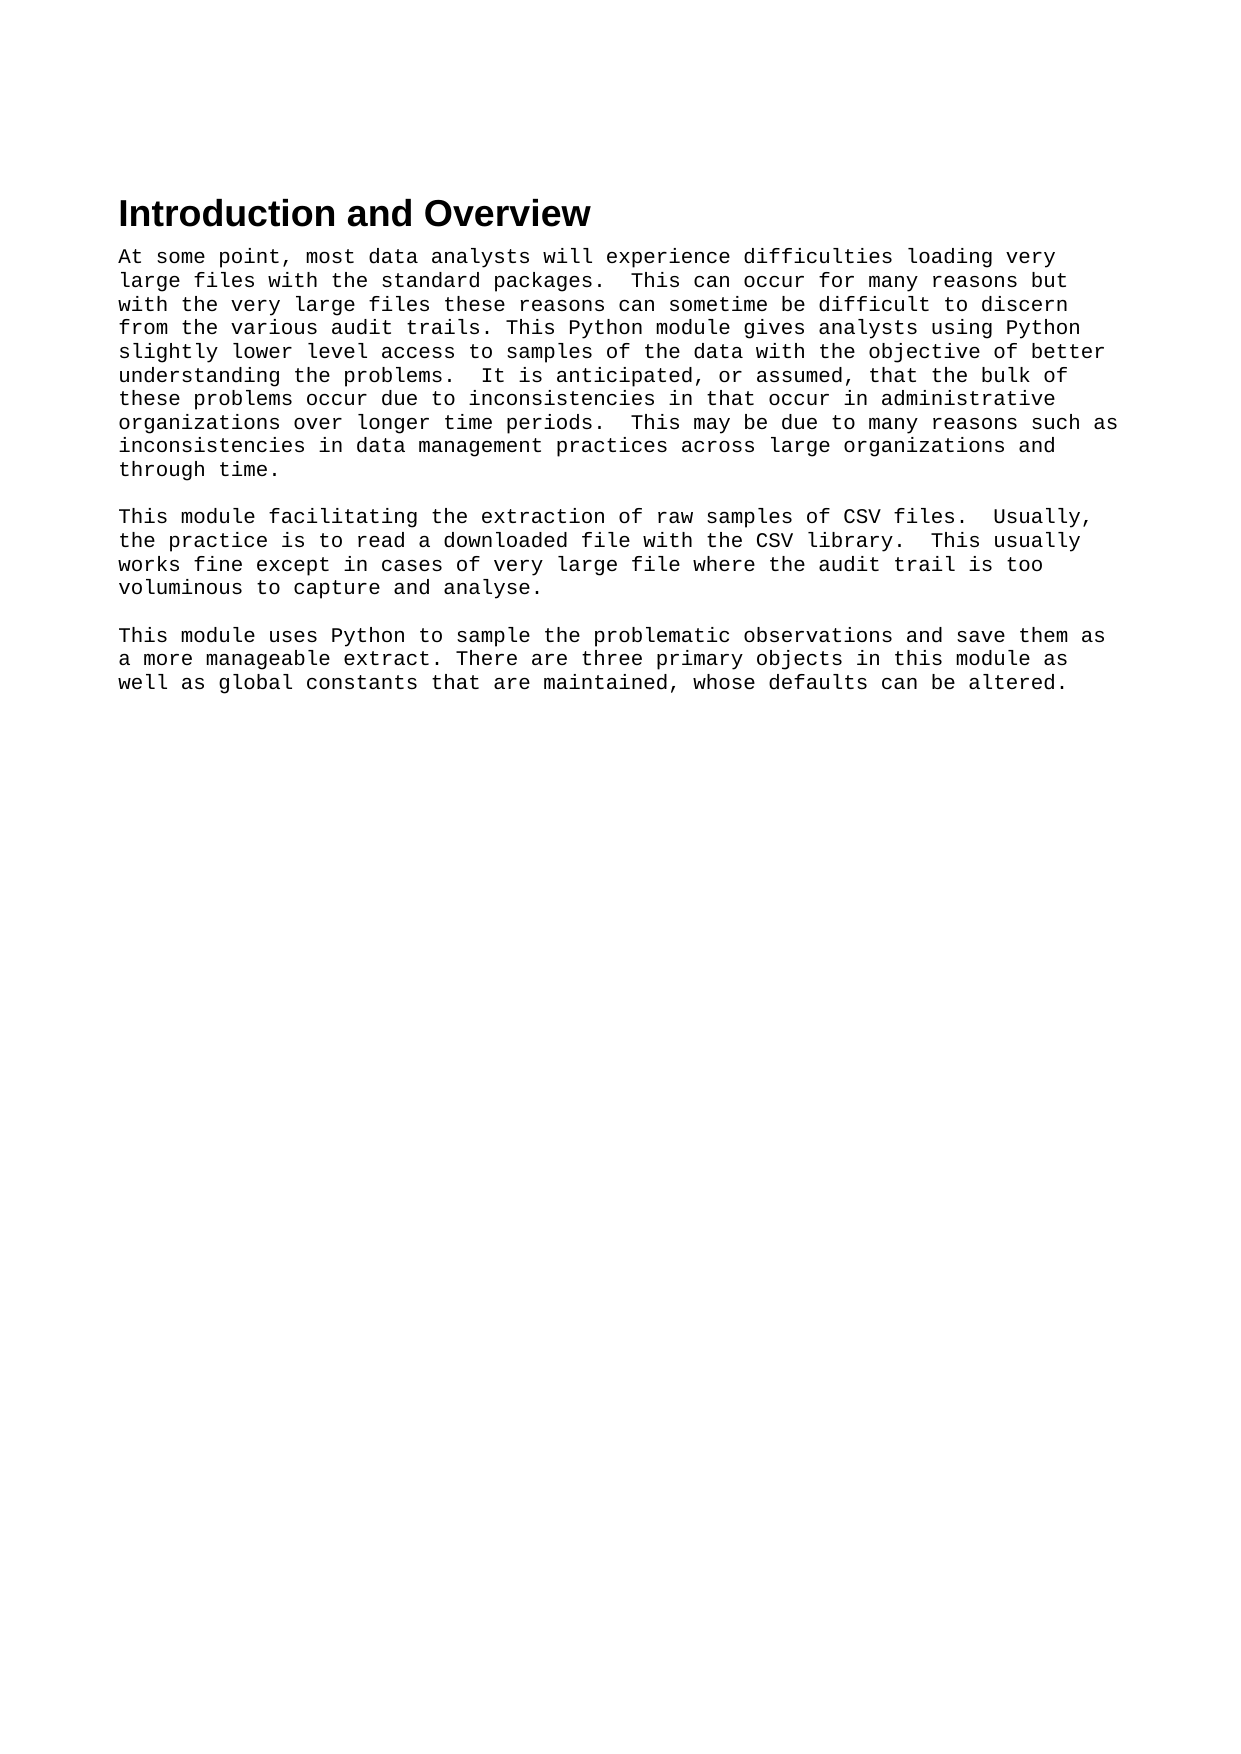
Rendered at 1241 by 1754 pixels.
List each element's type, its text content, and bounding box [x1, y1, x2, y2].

text At some point, most data analysts will experience difficulties loading very large files with the standard packages. This can occur for many reasons but with the very large files these reasons can sometime be difficult to discern from the various audit trails. This Python module gives analysts using Python slightly lower level access to samples of the data with the objective of better understanding the problems. It is anticipated, or assumed, that the bulk of these problems occur due to inconsistencies in that occur in administrative organizations over longer time periods. This may be due to many reasons such as inconsistencies in data management practices across large organizations and through time. [118, 246, 1122, 483]
text This module facilitating the extraction of raw samples of CSV files. Usually, the practice is to read a downloaded file with the CSV library. This usually works fine except in cases of very large file where the audit trail is too voluminous to capture and analyse. [118, 506, 1122, 601]
subtitle Introduction and Overview [118, 191, 1122, 234]
text This module uses Python to sample the problematic observations and save them as a more manageable extract. There are three primary objects in this module as well as global constants that are maintained, whose defaults can be altered. [118, 625, 1122, 696]
